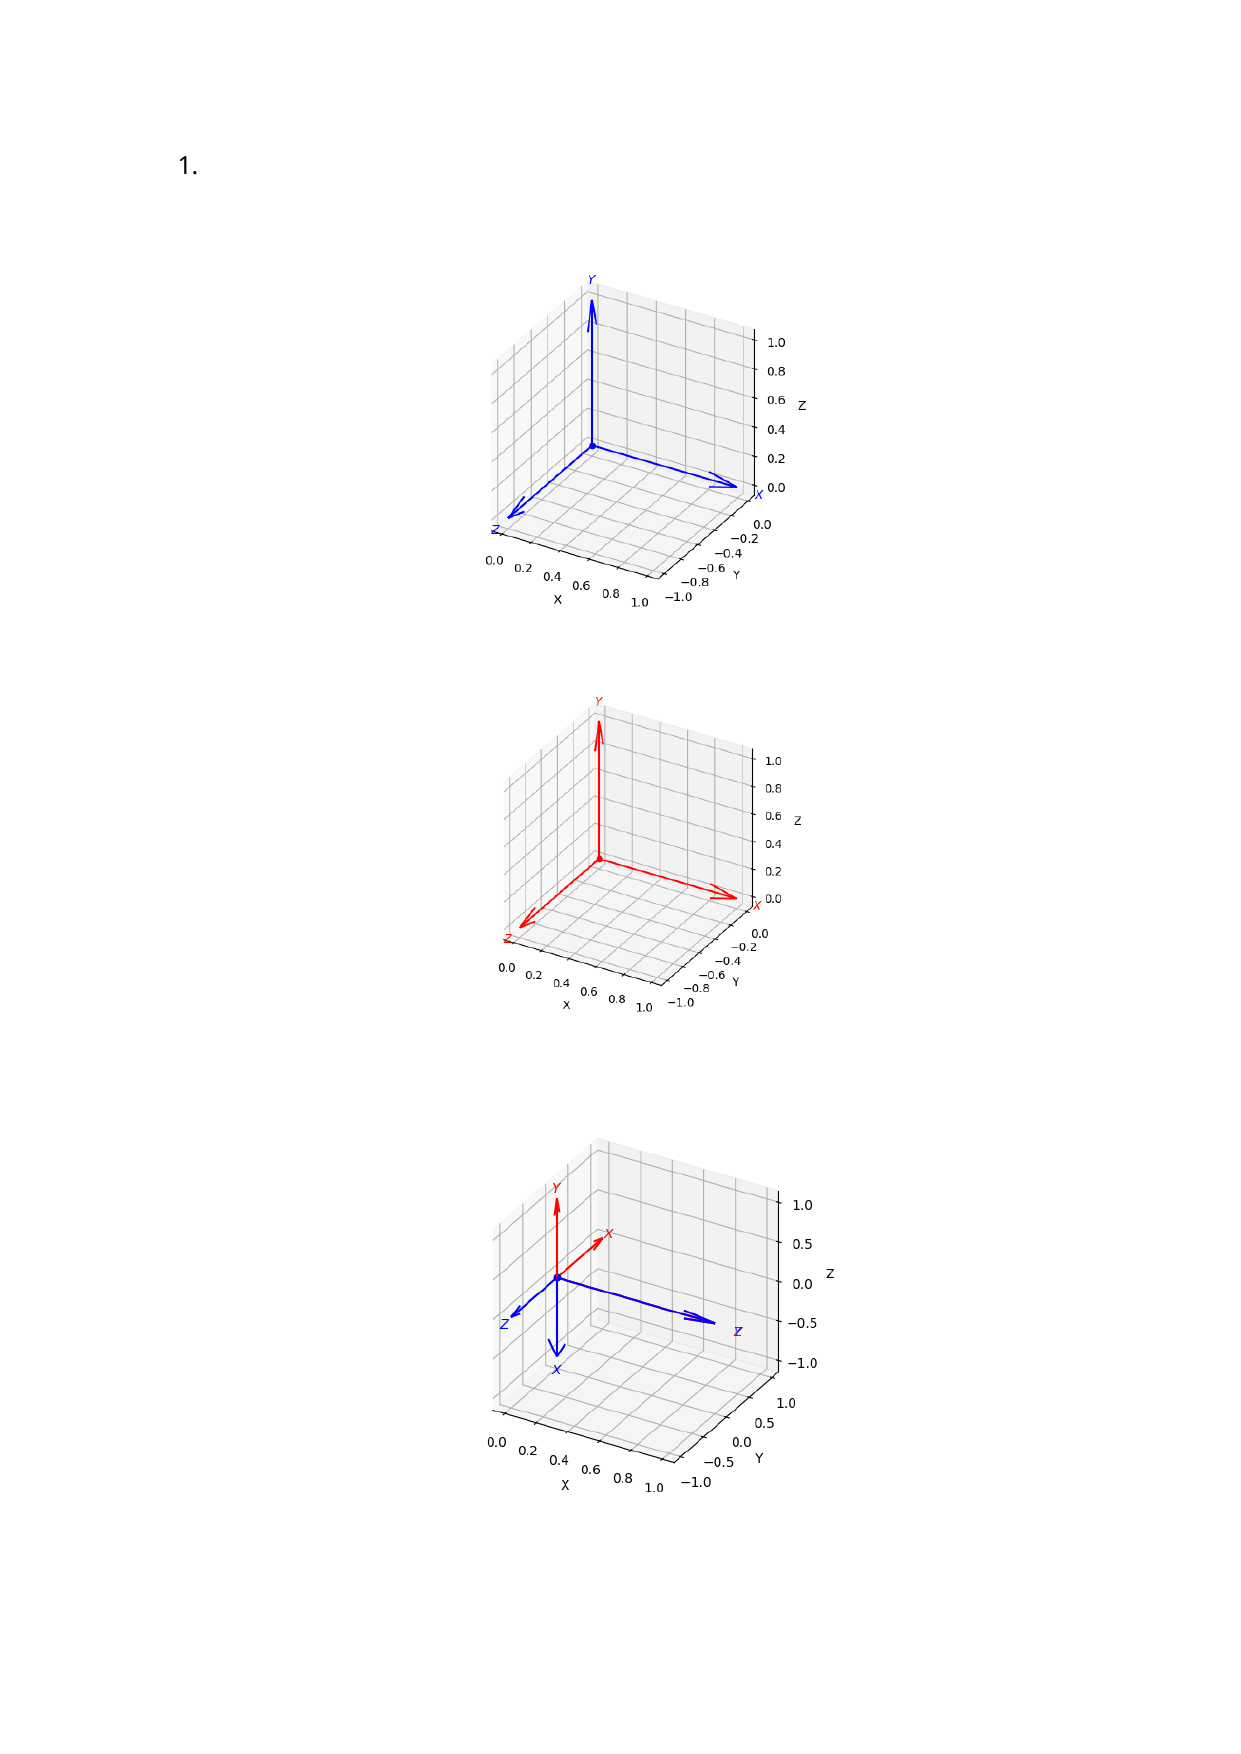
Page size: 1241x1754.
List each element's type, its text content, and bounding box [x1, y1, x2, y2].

text 1. [177, 148, 1063, 182]
